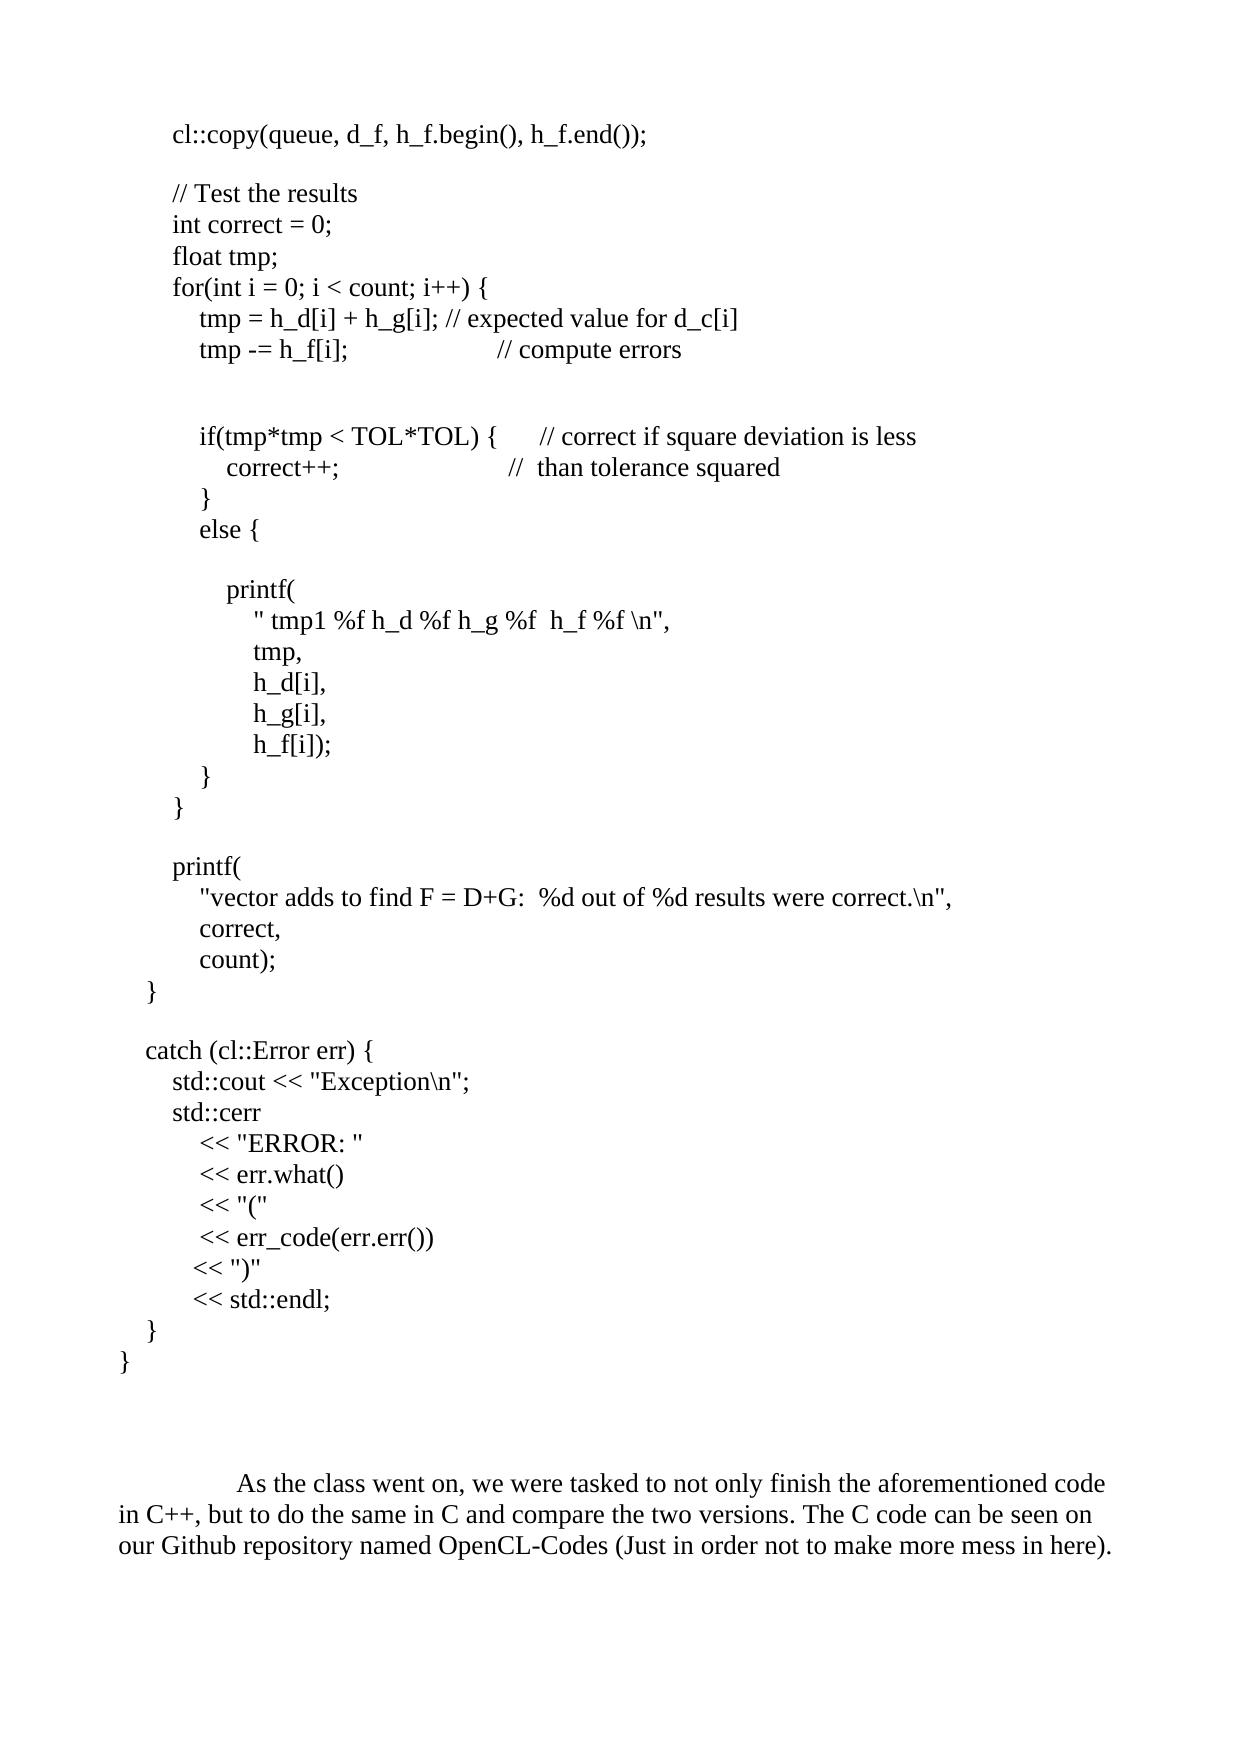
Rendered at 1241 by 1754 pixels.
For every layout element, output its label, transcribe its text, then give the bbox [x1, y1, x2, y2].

text tmp = h_d[i] + h_g[i]; // expected value for d_c[i] [118, 302, 1122, 333]
text h_g[i], [118, 697, 1122, 728]
text correct++; // than tolerance squared [118, 451, 1122, 482]
text for(int i = 0; i < count; i++) { [118, 271, 1122, 302]
text << ")" [118, 1252, 1122, 1283]
text } [118, 1314, 1122, 1345]
text As the class went on, we were tasked to not only finish the aforementioned code in C++, but to do the same in C and compare the two versions. The C code can be seen on our Github repository named OpenCL-Codes (Just in order not to make more mess in here). [118, 1467, 1122, 1560]
text h_f[i]); [118, 728, 1122, 760]
text << "ERROR: " [118, 1127, 1122, 1158]
text cl::copy(queue, d_f, h_f.begin(), h_f.end()); [118, 118, 1122, 149]
text } [118, 482, 1122, 514]
text "vector adds to find F = D+G: %d out of %d results were correct.\n", [118, 881, 1122, 912]
text << std::endl; [118, 1283, 1122, 1314]
text } [118, 791, 1122, 822]
text printf( [118, 573, 1122, 604]
text << "(" [118, 1189, 1122, 1221]
text h_d[i], [118, 666, 1122, 697]
text if(tmp*tmp < TOL*TOL) { // correct if square deviation is less [118, 420, 1122, 451]
text float tmp; [118, 239, 1122, 271]
text // Test the results [118, 177, 1122, 208]
text " tmp1 %f h_d %f h_g %f h_f %f \n", [118, 604, 1122, 635]
text } [118, 974, 1122, 1006]
text << err.what() [118, 1158, 1122, 1189]
text std::cout << "Exception\n"; [118, 1065, 1122, 1096]
text } [118, 1345, 1122, 1376]
text catch (cl::Error err) { [118, 1034, 1122, 1065]
text << err_code(err.err()) [118, 1221, 1122, 1252]
text } [118, 760, 1122, 791]
text printf( [118, 850, 1122, 881]
text count); [118, 943, 1122, 974]
text correct, [118, 912, 1122, 943]
text tmp, [118, 635, 1122, 666]
text else { [118, 514, 1122, 545]
text std::cerr [118, 1096, 1122, 1127]
text tmp -= h_f[i]; // compute errors [118, 333, 1122, 364]
text int correct = 0; [118, 208, 1122, 239]
